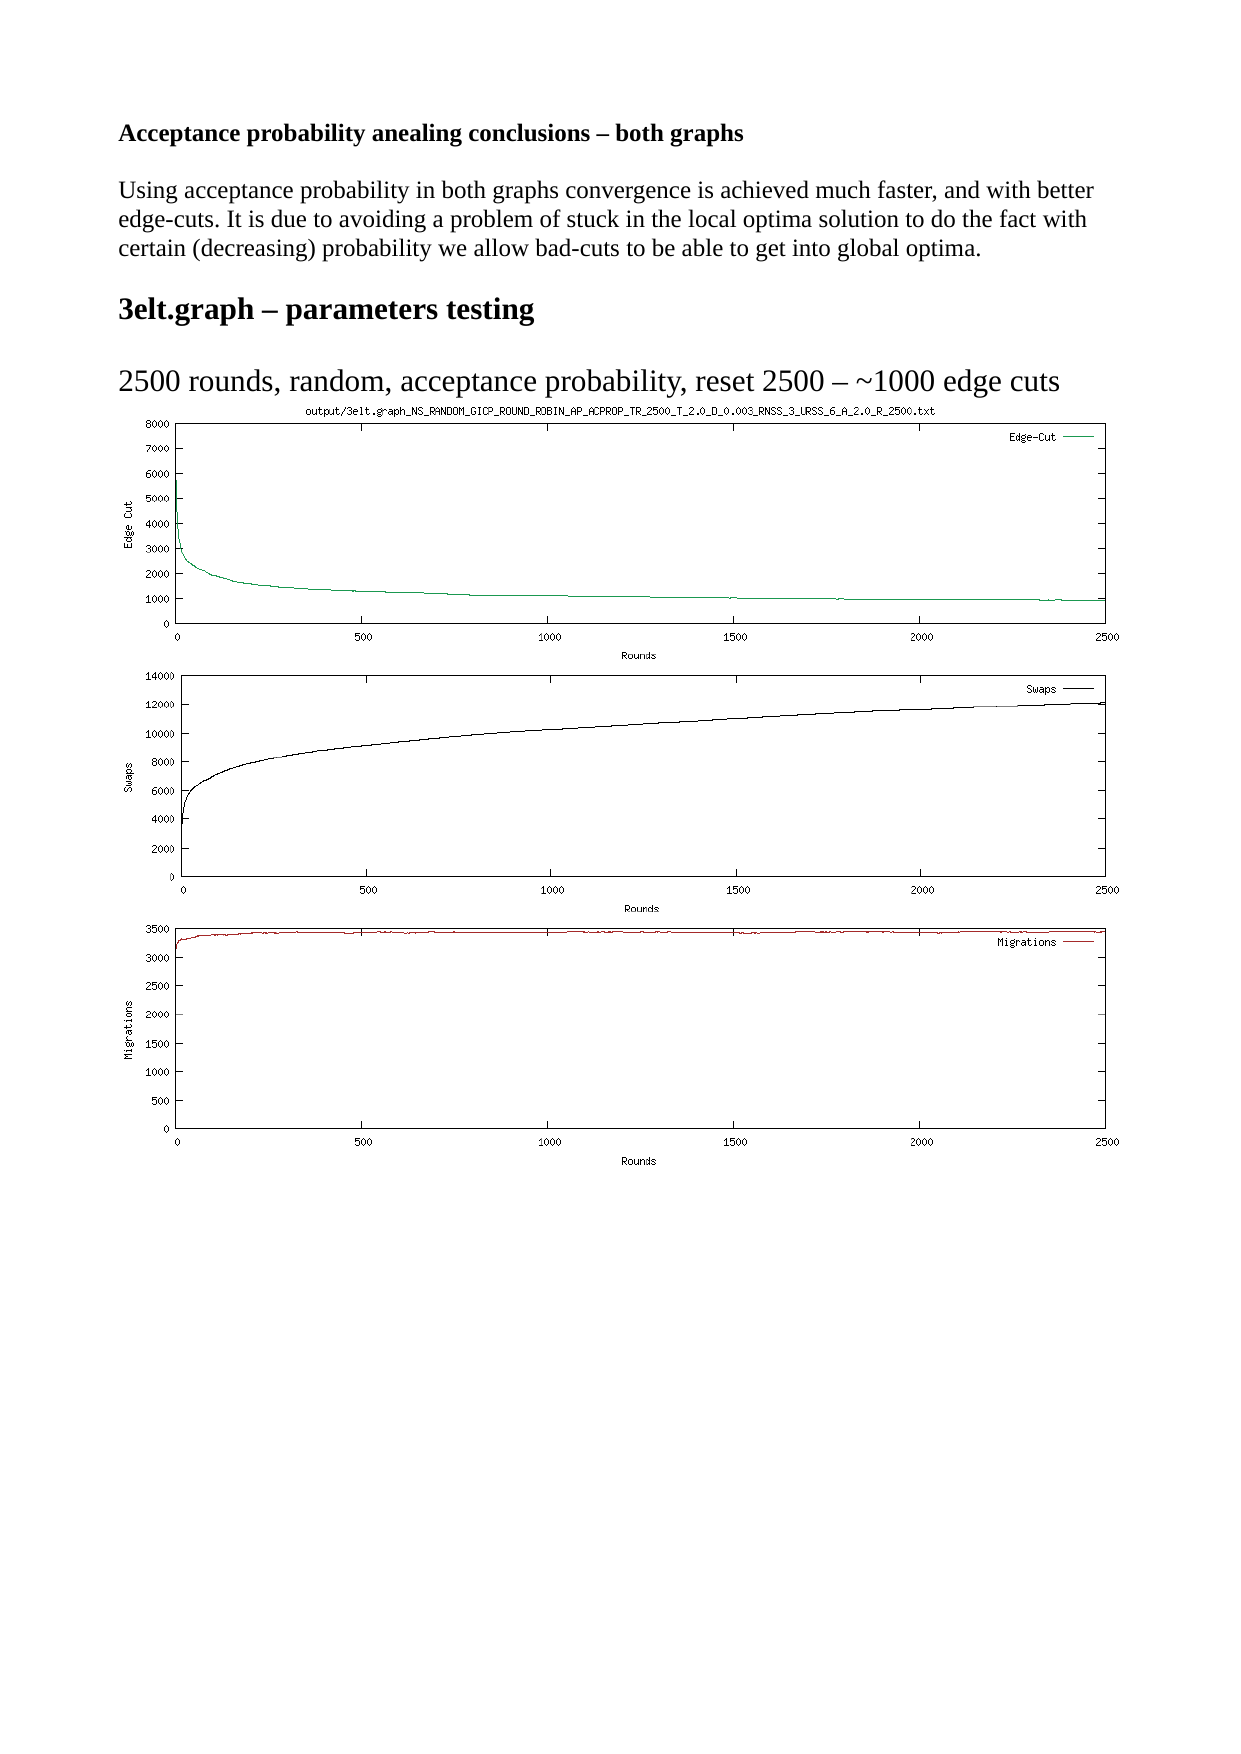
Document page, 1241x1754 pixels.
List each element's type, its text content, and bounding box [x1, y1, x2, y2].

text Acceptance probability anealing conclusions – both graphs [118, 118, 1122, 147]
text Using acceptance probability in both graphs convergence is achieved much faster, and with better edge-cuts. It is due to avoiding a problem of stuck in the local optima solution to do the fact with certain (decreasing) probability we allow bad-cuts to be able to get into global optima. [118, 176, 1122, 262]
text 2500 rounds, random, acceptance probability, reset 2500 – ~1000 edge cuts [118, 362, 1122, 398]
text 3elt.graph – parameters testing [118, 291, 1122, 327]
picture [118, 398, 1123, 1169]
